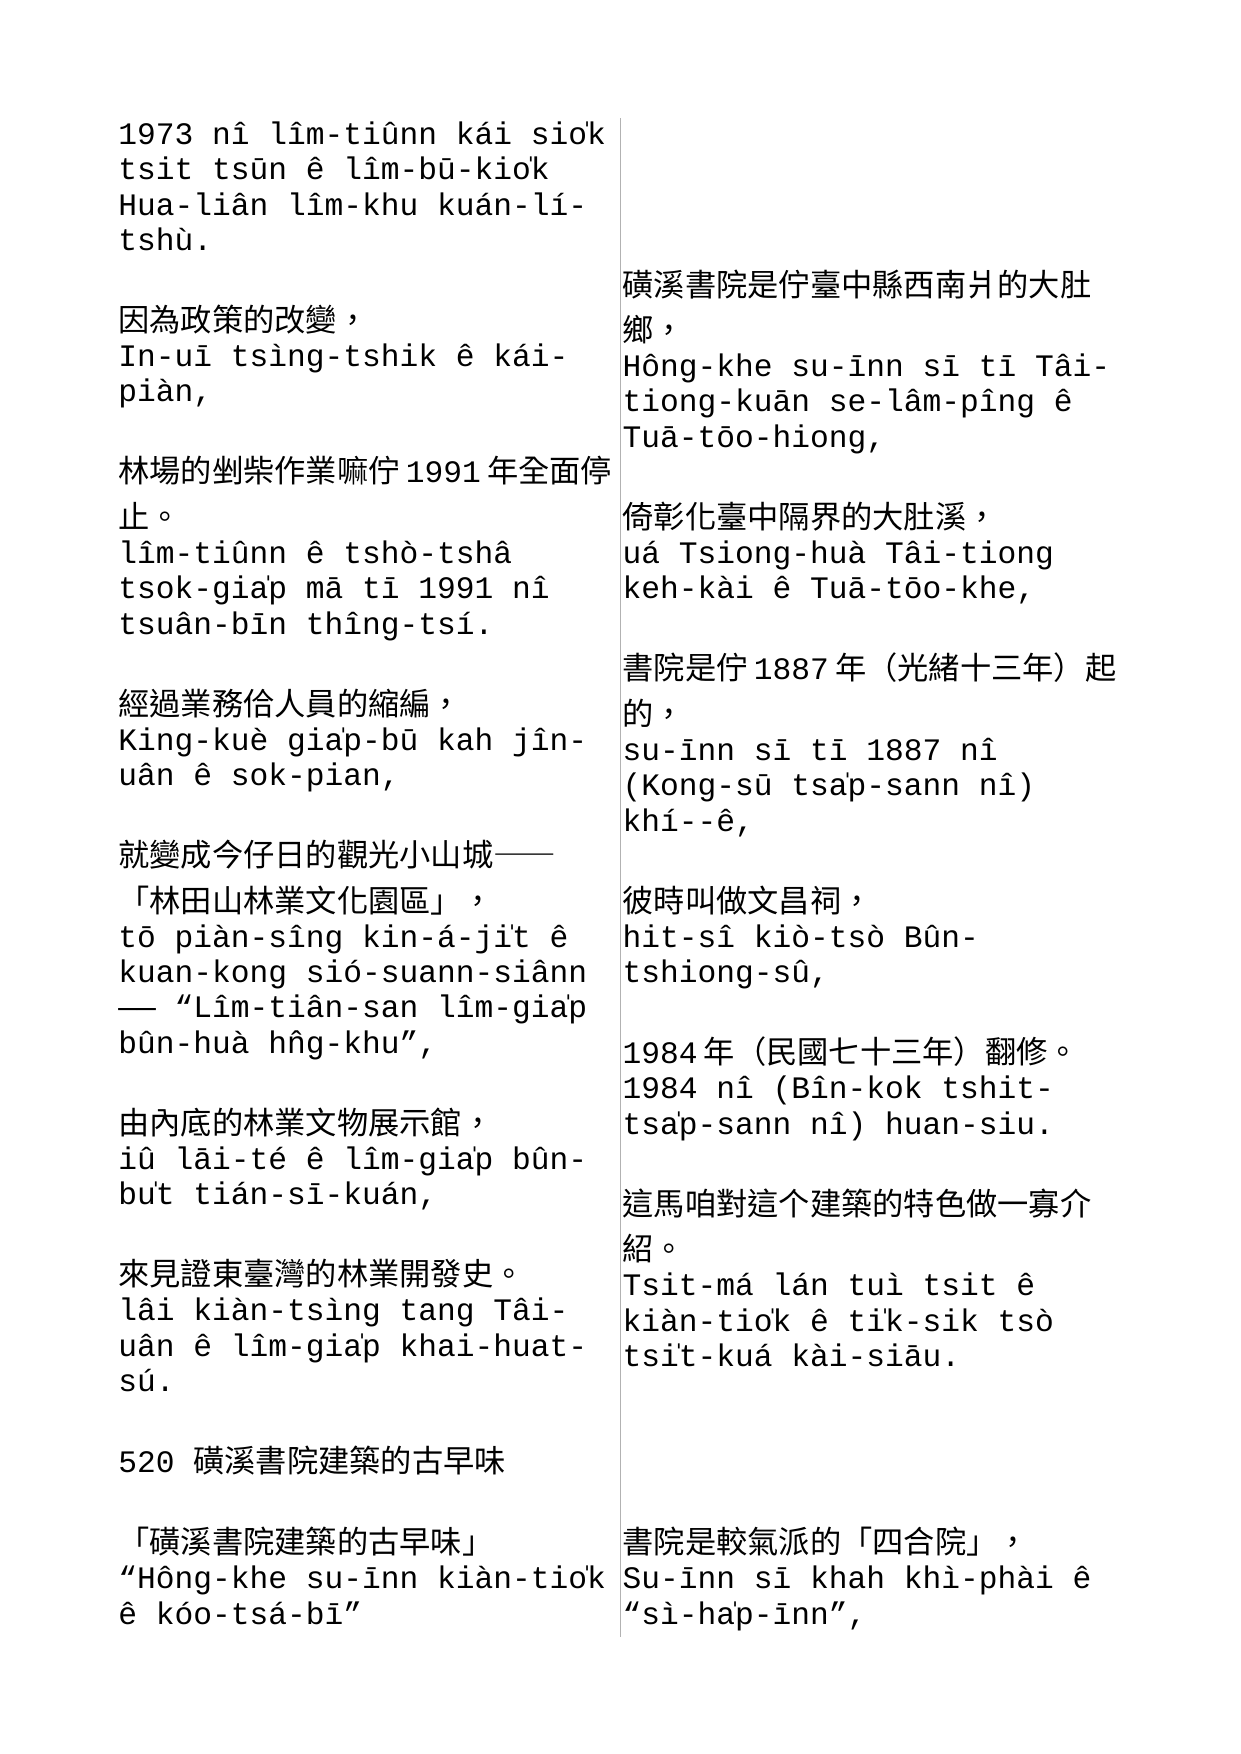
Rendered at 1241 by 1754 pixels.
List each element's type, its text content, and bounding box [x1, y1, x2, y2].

text 書院是佇1887年（光緒十三年）起的， [622, 643, 1122, 734]
text 由內底的林業文物展示館， [118, 1098, 618, 1143]
text uá Tsiong-huà Tâi-tiong keh-kài ê Tuā-tōo-khe, [622, 537, 1122, 608]
text 1984 nî (Bîn-kok tshit-tsa̍p-sann nî) huan-siu. [622, 1073, 1122, 1144]
text King-kuè gia̍p-bū kah jîn-uân ê sok-pian, [118, 724, 618, 795]
text 經過業務佮人員的縮編， [118, 679, 618, 724]
text 因為政策的改變， [118, 295, 618, 340]
text lâi kiàn-tsìng tang Tâi-uân ê lîm-gia̍p khai-huat-sú. [118, 1295, 618, 1401]
text 倚彰化臺中隔界的大肚溪， [622, 492, 1122, 537]
text Hông-khe su-īnn sī tī Tâi-tiong-kuān se-lâm-pîng ê Tuā-tōo-hiong, [622, 350, 1122, 456]
text Su-īnn sī khah khì-phài ê “sì-ha̍p-īnn”, [622, 1563, 1122, 1633]
text su-īnn sī tī 1887 nî (Kong-sū tsa̍p-sann nî) khí--ê, [622, 734, 1122, 840]
text 1973 nî lîm-tiûnn kái sio̍k tsit tsūn ê lîm-bū-kio̍k Hua-liân lîm-khu kuán-lí-tshù. [118, 118, 618, 260]
text 磺溪書院是佇臺中縣西南爿的大肚鄉， [622, 260, 1122, 350]
text “Hông-khe su-īnn kiàn-tio̍k ê kóo-tsá-bī” [118, 1563, 618, 1633]
text In-uī tsìng-tshik ê kái-piàn, [118, 340, 618, 411]
text 1984年（民國七十三年）翻修。 [622, 1027, 1122, 1073]
text Tsit-má lán tuì tsit ê kiàn-tio̍k ê ti̍k-sik tsò tsi̍t-kuá kài-siāu. [622, 1269, 1122, 1376]
text 書院是較氣派的「四合院」， [622, 1517, 1122, 1563]
text iû lāi-té ê lîm-gia̍p bûn-bu̍t tián-sī-kuán, [118, 1143, 618, 1214]
text 就變成今仔日的觀光小山城——「林田山林業文化園區」， [118, 831, 618, 921]
text 這馬咱對這个建築的特色做一寡介紹。 [622, 1179, 1122, 1269]
text 林場的剉柴作業嘛佇1991年全面停止。 [118, 447, 618, 537]
text hit-sî kiò-tsò Bûn-tshiong-sû, [622, 921, 1122, 992]
text 520 磺溪書院建築的古早味 [118, 1436, 618, 1482]
text 彼時叫做文昌祠， [622, 876, 1122, 921]
text lîm-tiûnn ê tshò-tshâ tsok-gia̍p mā tī 1991 nî tsuân-bīn thîng-tsí. [118, 537, 618, 644]
text 「磺溪書院建築的古早味」 [118, 1517, 618, 1563]
text 來見證東臺灣的林業開發史。 [118, 1249, 618, 1295]
text tō piàn-sîng kin-á-ji̍t ê kuan-kong sió-suann-siânn—— “Lîm-tiân-san lîm-gia̍p bûn-huà hn̂g-khu”, [118, 921, 618, 1063]
